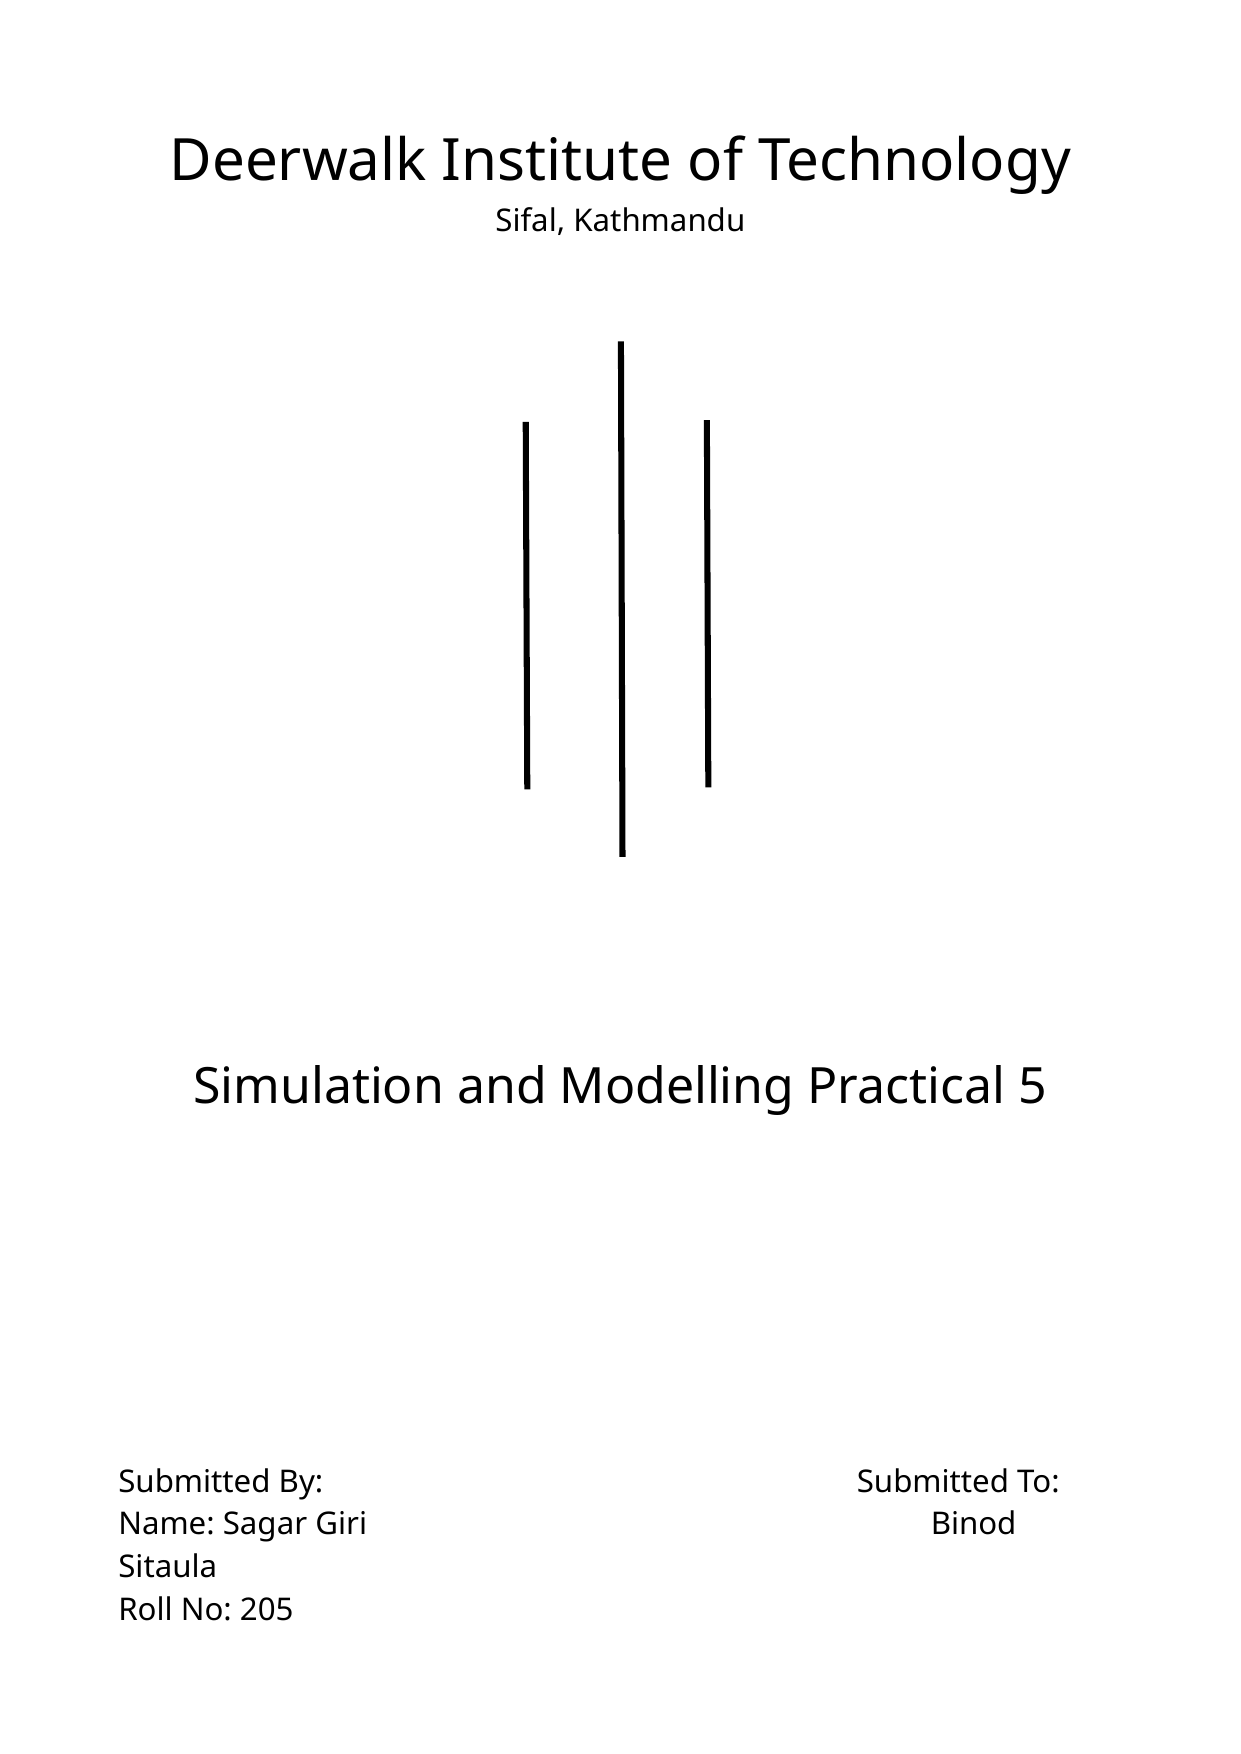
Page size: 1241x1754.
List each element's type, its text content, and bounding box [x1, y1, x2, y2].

text Deerwalk Institute of Technology [118, 118, 1122, 198]
text Submitted By: Submitted To: [118, 1459, 1122, 1501]
text Roll No: 205 [118, 1586, 1122, 1629]
text Simulation and Modelling Practical 5 [118, 1050, 1122, 1118]
text Sifal, Kathmandu [118, 198, 1122, 240]
text Name: Sagar Giri Binod Sitaula [118, 1501, 1122, 1586]
